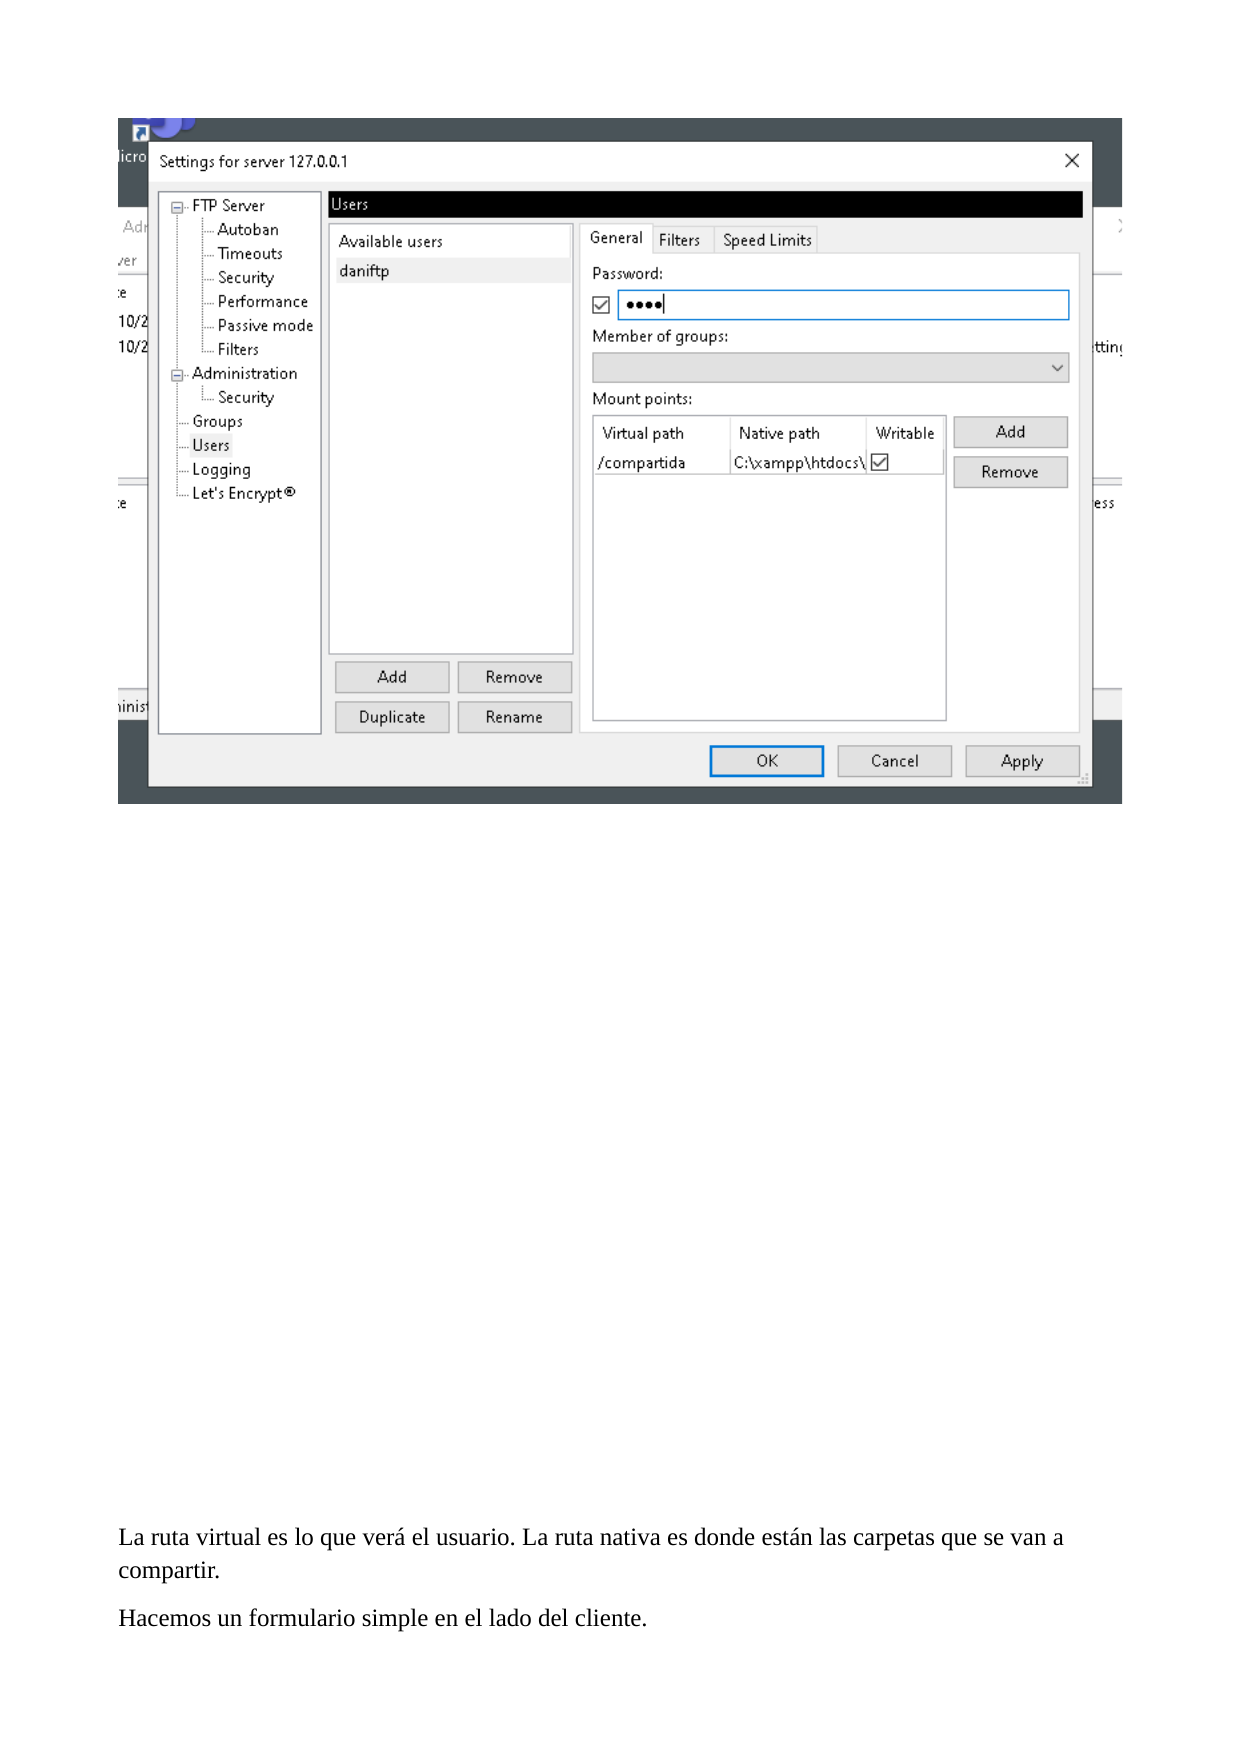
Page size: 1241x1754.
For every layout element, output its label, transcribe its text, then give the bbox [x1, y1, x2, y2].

text La ruta virtual es lo que verá el usuario. La ruta nativa es donde están las carpetas que se van a compartir. [118, 1522, 1122, 1584]
picture [118, 118, 1123, 804]
text Hacemos un formulario simple en el lado del cliente. [118, 1603, 1122, 1631]
